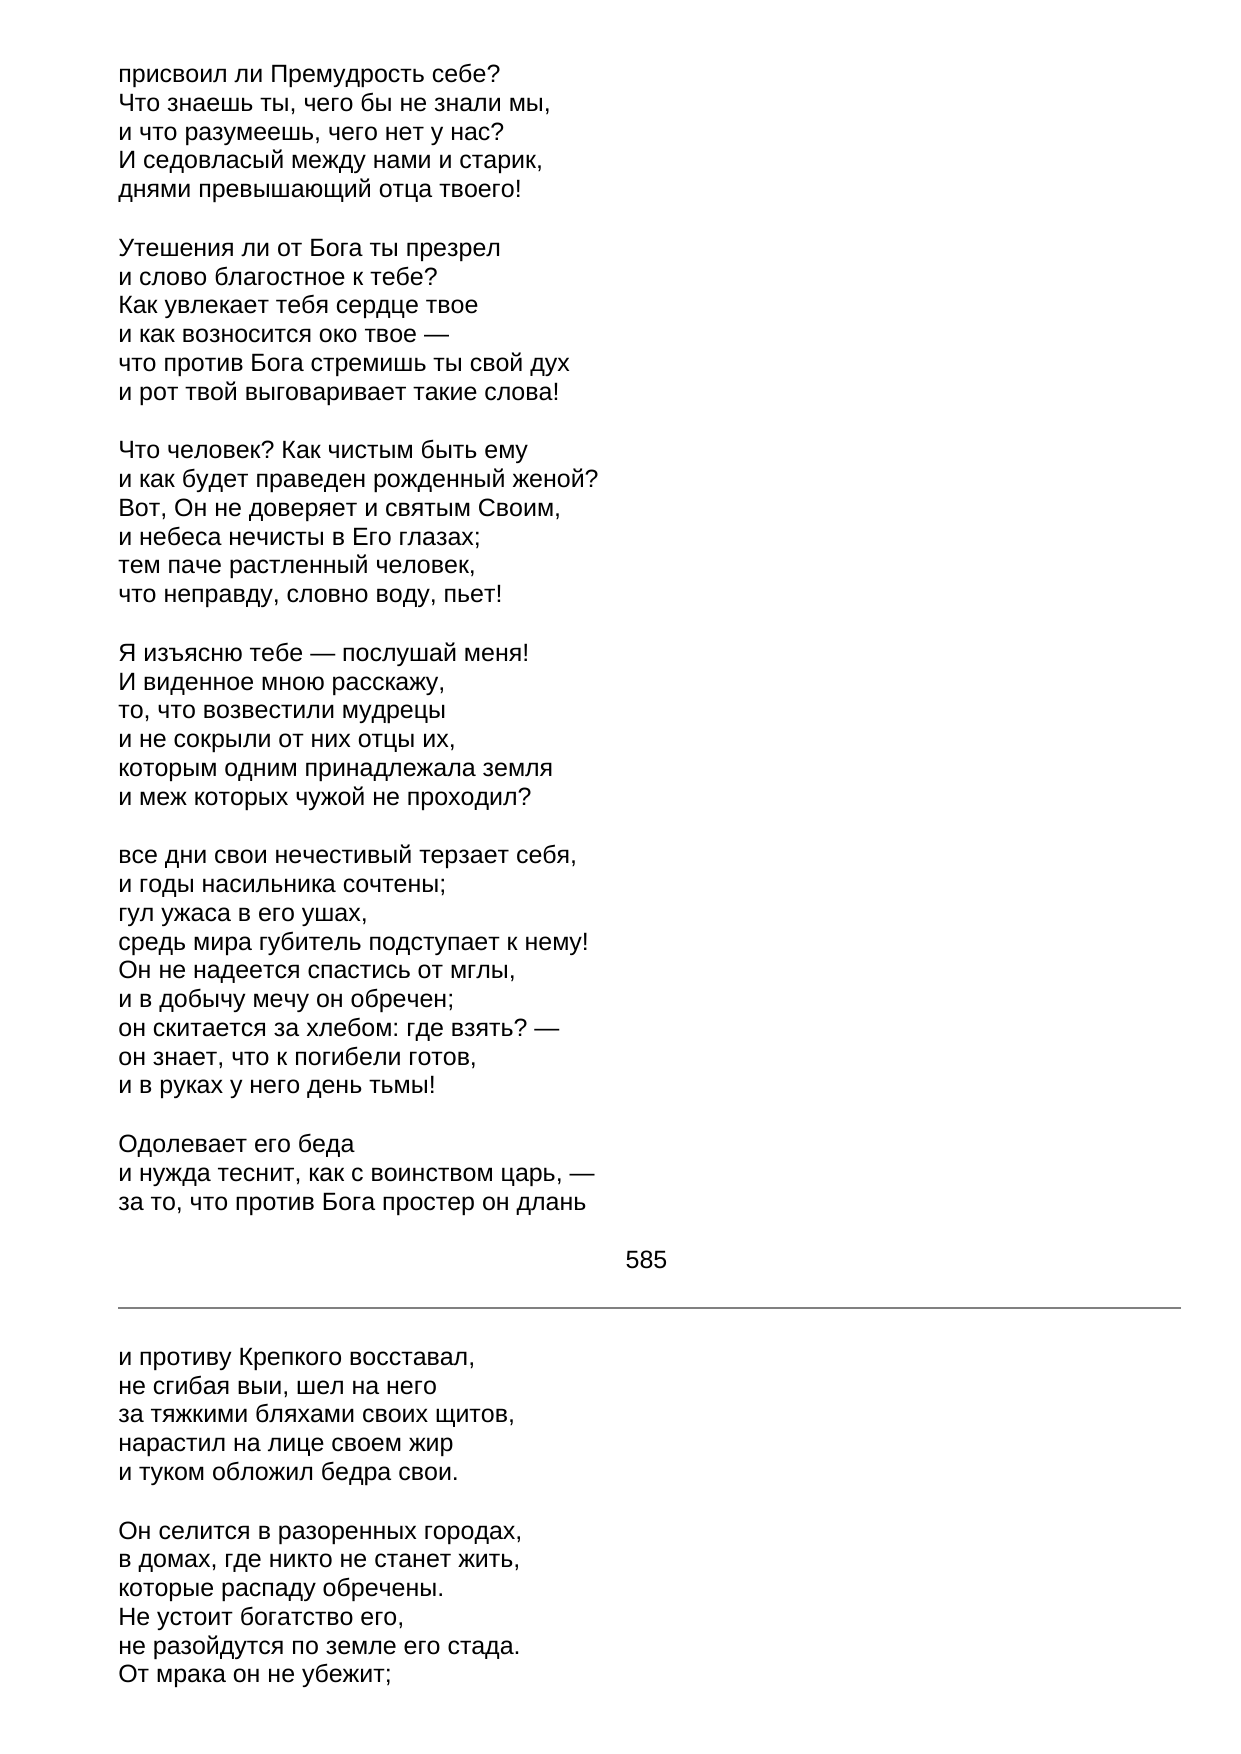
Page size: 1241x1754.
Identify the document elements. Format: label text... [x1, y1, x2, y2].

table_header присвоил ли Премудрость себе? Что знаешь ты, чего бы не знали мы, и что разумеешь, чего нет у нас? И седовласый между нами и старик, днями превышающий отца твоего! Утешения ли от Бога ты презрел и слово благостное к тебе? Как увлекает тебя сердце твое и как возносится око твое — что против Бога стремишь ты свой дух и рот твой выговаривает такие слова! Что человек? Как чистым быть ему и как будет праведен рожденный женой? Вот, Он не доверяет и святым Своим, и небеса нечисты в Его глазах; тем паче растленный человек, что неправду, словно воду, пьет! Я изъясню тебе — послушай меня! И виденное мною расскажу, то, что возвестили мудрецы и не сокрыли от них отцы их, которым одним принадлежала земля и меж которых чужой не проходил? все дни свои нечестивый терзает себя, и годы насильника сочтены; гул ужаса в его ушах, средь мира губитель подступает к нему! Он не надеется спастись от мглы, и в добычу мечу он обречен; он скитается за хлебом: где взять? — он знает, что к погибели готов, и в руках у него день тьмы! Одолевает его беда и нужда теснит, как с воинством царь, — за то, что против Бога простер он длань [118, 59, 632, 1245]
text 585 [118, 1245, 1181, 1273]
table_header и противу Крепкого восставал, не сгибая выи, шел на него за тяжкими бляхами своих щитов, нарастил на лице своем жир и туком обложил бедра свои. Он селится в разоренных городах, в домах, где никто не станет жить, которые распаду обречены. Не устоит богатство его, не разойдутся по земле его стада. От мрака он не убежит; [118, 1342, 578, 1688]
